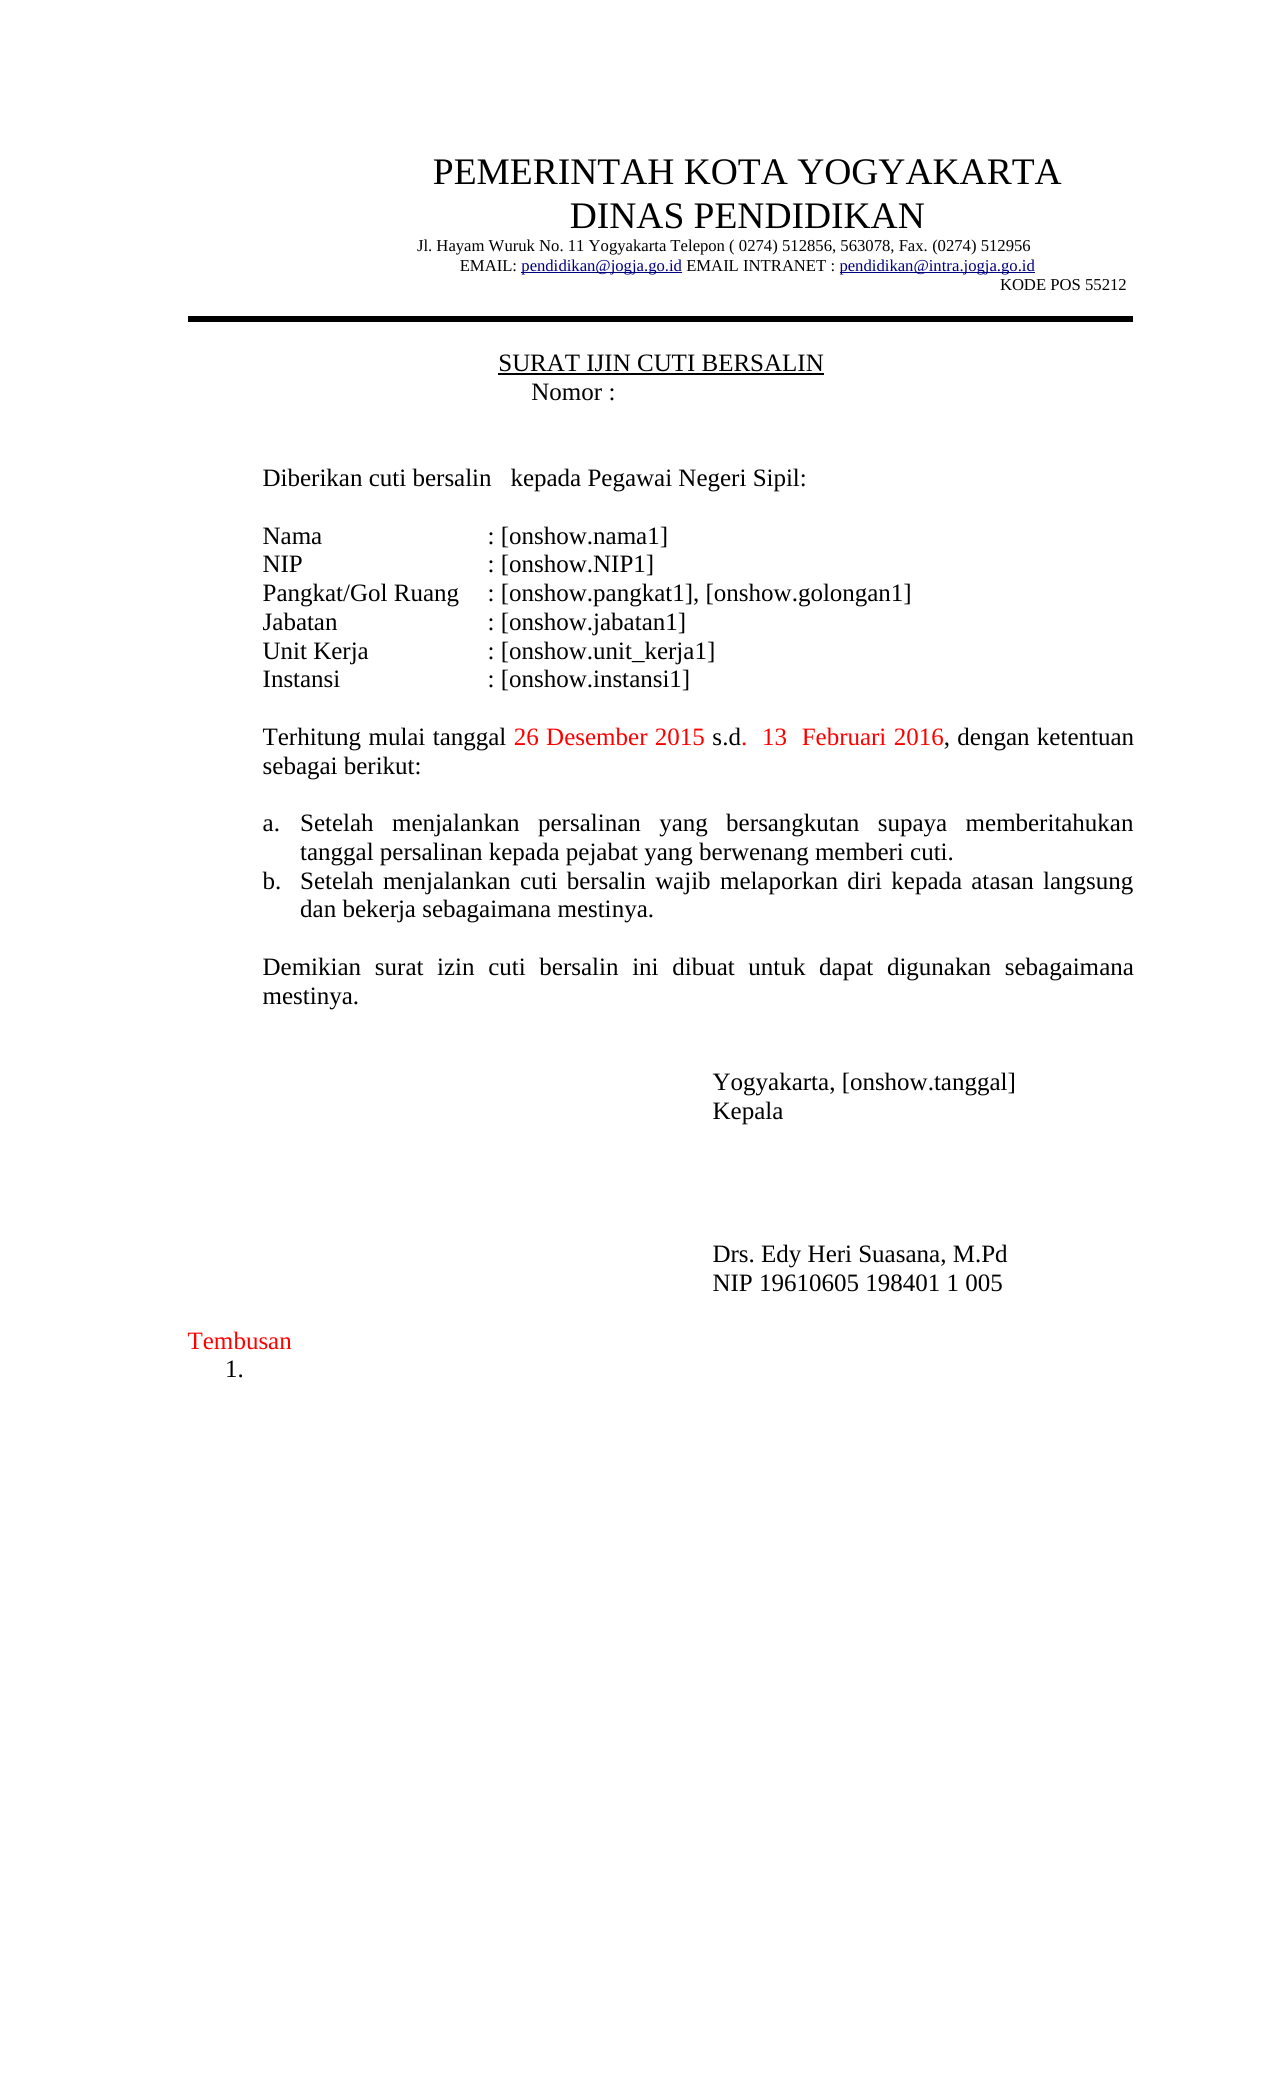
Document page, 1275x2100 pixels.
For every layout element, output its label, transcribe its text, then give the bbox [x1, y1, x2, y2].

text SURAT IJIN CUTI BERSALIN [187, 348, 1134, 377]
text Nama : [onshow.nama1] [187, 521, 1134, 549]
text Yogyakarta, [onshow.tanggal] [712, 1067, 1134, 1096]
text Pangkat/Gol Ruang : [onshow.pangkat1], [onshow.golongan1] [262, 578, 1134, 607]
list Setelah menjalankan cuti bersalin wajib melaporkan diri kepada atasan langsung dan bekerja sebagaimana mestinya. [262, 866, 1134, 923]
text Instansi : [onshow.instansi1] [187, 664, 1134, 693]
table_header PEMERINTAH KOTA YOGYAKARTA DINAS PENDIDIKAN Jl. Hayam Wuruk No. 11 Yogyakarta Telepon ( 0274) 512856, 563078, Fax. (0274) 512956 EMAIL: pendidikan@jogja.go.id EMAIL INTRANET : pendidikan@intra.jogja.go.id KODE POS 55212 [356, 150, 1138, 319]
text Unit Kerja : [onshow.unit_kerja1] [187, 636, 1134, 664]
text Nomor : [187, 377, 1134, 406]
text Terhitung mulai tanggal 26 Desember 2015 s.d. 13 Februari 2016, dengan ketentuan sebagai berikut: [262, 722, 1134, 779]
list Setelah menjalankan persalinan yang bersangkutan supaya memberitahukan tanggal persalinan kepada pejabat yang berwenang memberi cuti. [262, 808, 1134, 866]
table_header [199, 150, 356, 316]
list Demikian surat izin cuti bersalin ini dibuat untuk dapat digunakan sebagaimana mestinya. [225, 952, 1134, 1009]
text Tembusan [187, 1326, 1134, 1354]
text NIP 19610605 198401 1 005 [637, 1268, 1134, 1297]
text NIP : [onshow.NIP1] [187, 549, 1134, 578]
text Kepala [187, 1096, 1134, 1124]
list Diberikan cuti bersalin kepada Pegawai Negeri Sipil: [225, 463, 1134, 492]
text Drs. Edy Heri Suasana, M.Pd [712, 1239, 1134, 1268]
text Jabatan : [onshow.jabatan1] [262, 607, 1134, 636]
